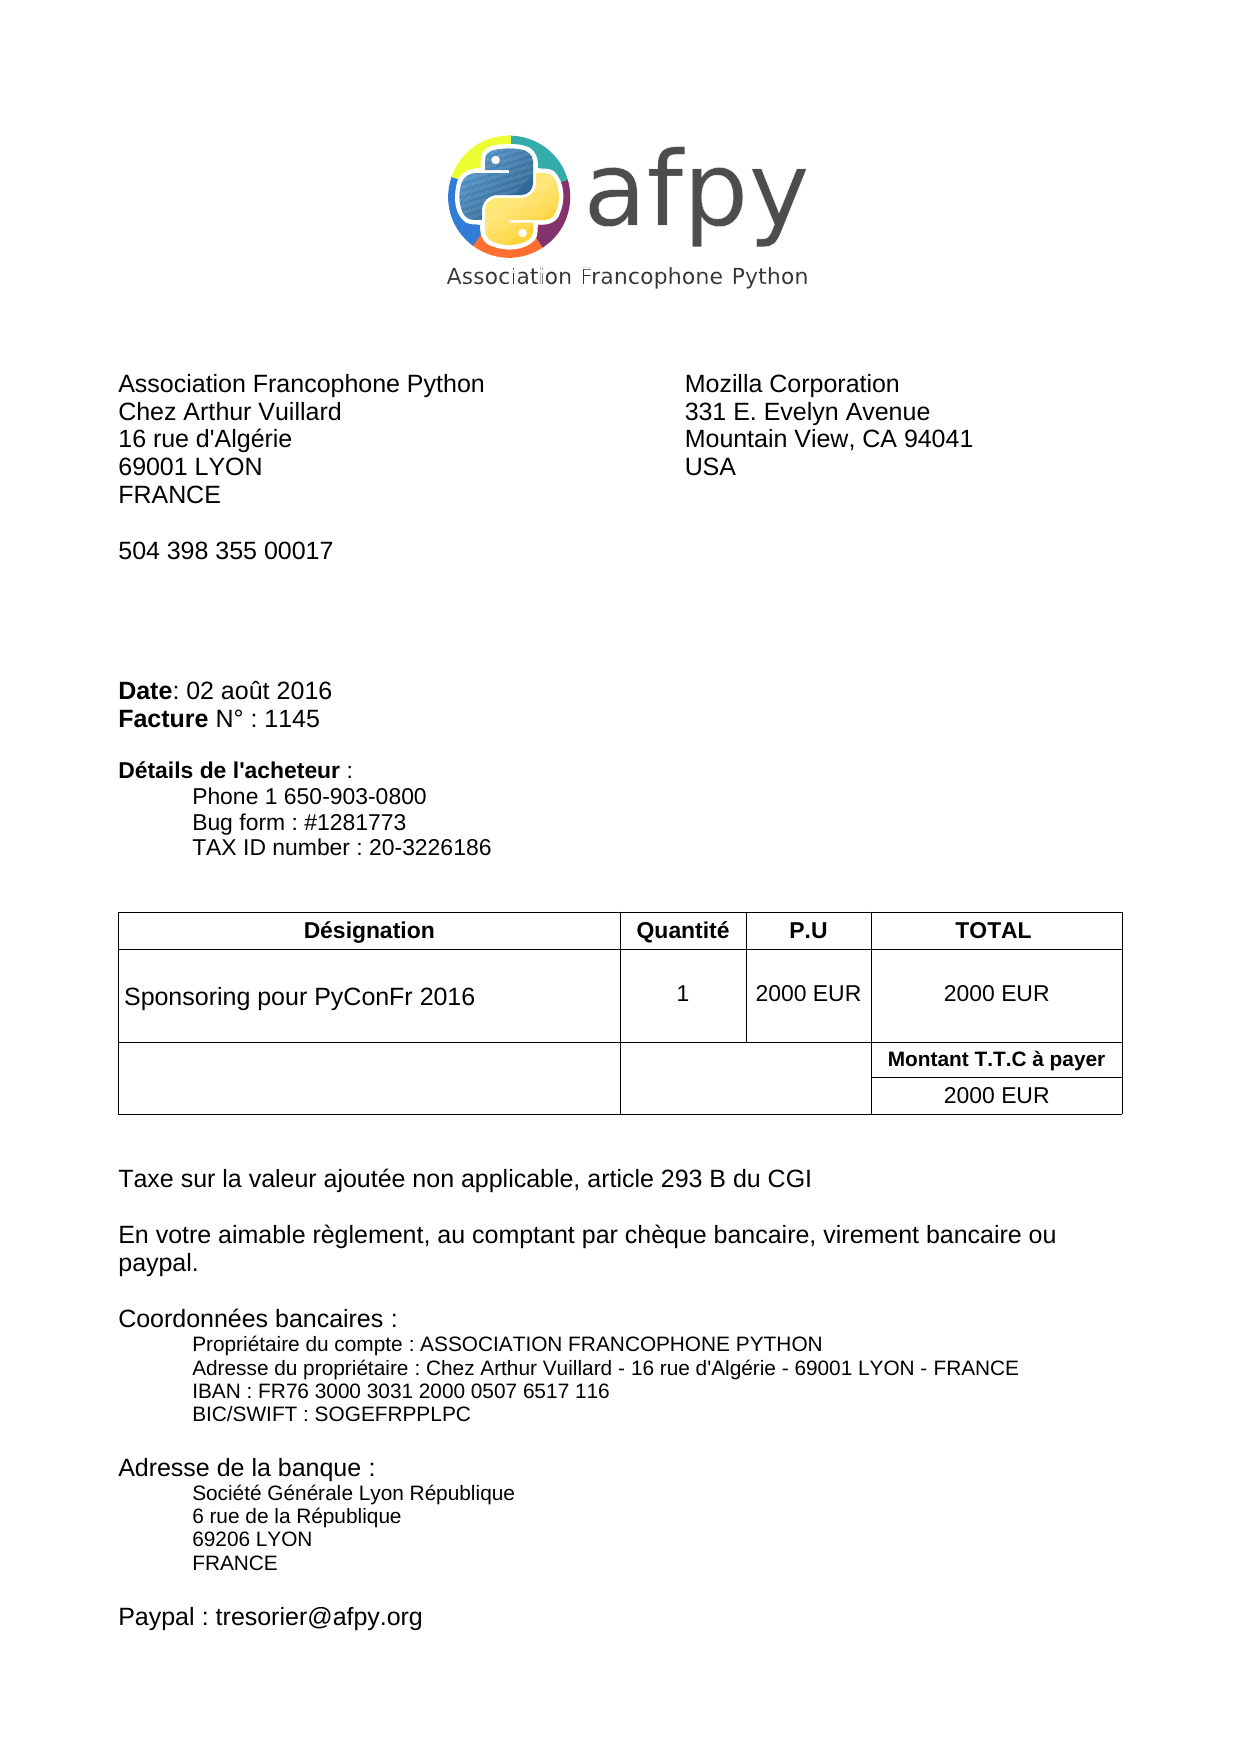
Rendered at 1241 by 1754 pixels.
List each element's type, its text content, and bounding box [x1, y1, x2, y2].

table_header Mozilla Corporation 331 E. Evelyn Avenue Mountain View, CA 94041 USA [685, 369, 1122, 565]
table_cell 2000 EUR [747, 950, 871, 1042]
text Adresse du propriétaire : Chez Arthur Vuillard - 16 rue d'Algérie - 69001 LYON - FRANCE [118, 1356, 1122, 1379]
table_cell 2000 EUR [872, 1078, 1122, 1114]
text Propriétaire du compte : ASSOCIATION FRANCOPHONE PYTHON [118, 1333, 1122, 1356]
table_header Quantité [621, 913, 746, 949]
table_header Désignation [119, 913, 620, 949]
text Paypal : tresorier@afpy.org [118, 1602, 1122, 1630]
text Phone 1 650-903-0800 [118, 783, 1122, 809]
table_header Montant T.T.C à payer [872, 1043, 1122, 1077]
text 6 rue de la République [118, 1505, 1122, 1528]
text Adresse de la banque : [118, 1454, 1122, 1482]
text Bug form : #1281773 [118, 809, 1122, 835]
text Date: 02 août 2016 [118, 676, 1122, 704]
text Taxe sur la valeur ajoutée non applicable, article 293 B du CGI [118, 1165, 1122, 1193]
text Facture N° : 1145 [118, 704, 1122, 732]
table_header [621, 1043, 871, 1114]
table_cell 2000 EUR [872, 950, 1122, 1042]
table_header [119, 1043, 620, 1114]
text IBAN : FR76 3000 3031 2000 0507 6517 116 [118, 1379, 1122, 1402]
text Société Générale Lyon République [118, 1482, 1122, 1505]
text FRANCE [118, 1551, 1122, 1574]
table_header P.U [747, 913, 871, 949]
text BIC/SWIFT : SOGEFRPPLPC [118, 1402, 1122, 1426]
text Détails de l'acheteur : [118, 758, 1122, 783]
table_header [535, 369, 684, 565]
table_header TOTAL [872, 913, 1122, 949]
table_cell [535, 565, 684, 593]
text Coordonnées bancaires : [118, 1305, 1122, 1333]
text TAX ID number : 20-3226186 [118, 835, 1122, 860]
table_cell Sponsoring pour PyConFr 2016 [119, 950, 620, 1042]
table_cell [685, 565, 1122, 593]
table_cell [118, 565, 535, 593]
text En votre aimable règlement, au comptant par chèque bancaire, virement bancaire ou paypal. [118, 1221, 1122, 1277]
text 69206 LYON [118, 1528, 1122, 1551]
table_cell 1 [621, 950, 746, 1042]
table_header Association Francophone Python Chez Arthur Vuillard 16 rue d'Algérie 69001 LYON FRANCE 504 398 355 00017 [118, 369, 535, 565]
